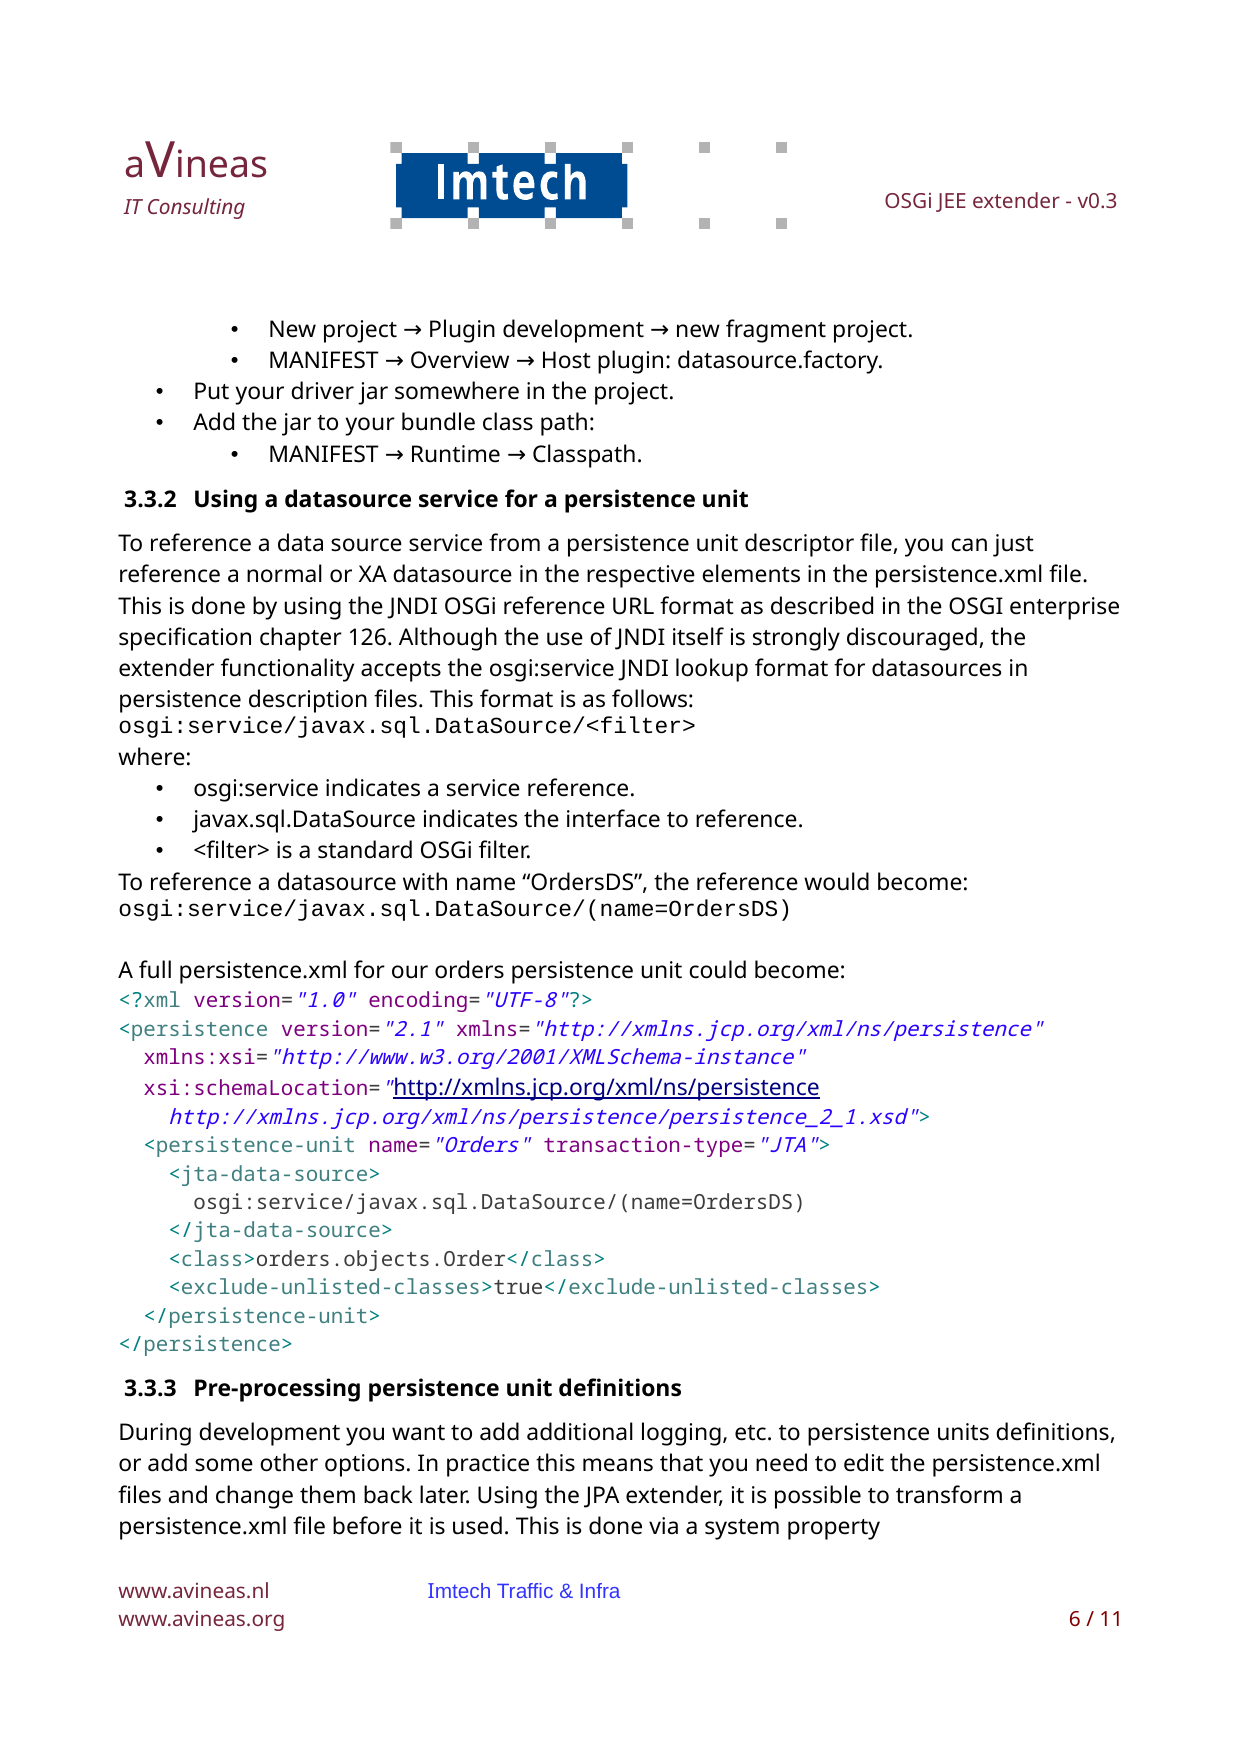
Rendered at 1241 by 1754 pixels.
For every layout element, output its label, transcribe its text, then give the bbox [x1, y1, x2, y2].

list osgi:service indicates a service reference. [156, 772, 1122, 803]
text osgi:service/javax.sql.DataSource/(name=OrdersDS) [118, 1187, 1122, 1216]
text <?xml version="1.0" encoding="UTF-8"?> [118, 985, 1122, 1014]
list javax.sql.DataSource indicates the interface to reference. [156, 803, 1122, 834]
text <persistence-unit name="Orders" transaction-type="JTA"> [118, 1130, 1122, 1159]
list Add the jar to your bundle class path: [156, 406, 1122, 438]
text xmlns:xsi="http://www.w3.org/2001/XMLSchema-instance" [118, 1042, 1122, 1071]
text </persistence-unit> [118, 1301, 1122, 1329]
text A full persistence.xml for our orders persistence unit could become: [118, 954, 1122, 985]
text To reference a data source service from a persistence unit descriptor file, you can just reference a normal or XA datasource in the respective elements in the persistence.xml file. This is done by using the JNDI OSGi reference URL format as described in the OSGI enterprise specification chapter 126. Although the use of JNDI itself is strongly discouraged, the extender functionality accepts the osgi:service JNDI lookup format for datasources in persistence description files. This format is as follows: [118, 527, 1122, 715]
text xsi:schemaLocation="http://xmlns.jcp.org/xml/ns/persistence [118, 1071, 1122, 1102]
text <exclude-unlisted-classes>true</exclude-unlisted-classes> [118, 1272, 1122, 1301]
text </persistence> [118, 1329, 1122, 1358]
text To reference a datasource with name “OrdersDS”, the reference would become: [118, 866, 1122, 897]
list MANIFEST → Runtime → Classpath. [231, 438, 1122, 469]
list <filter> is a standard OSGi filter. [156, 834, 1122, 866]
text </jta-data-source> [118, 1216, 1122, 1244]
text <class>orders.objects.Order</class> [118, 1244, 1122, 1272]
text osgi:service/javax.sql.DataSource/(name=OrdersDS) [118, 897, 1122, 923]
list MANIFEST → Overview → Host plugin: datasource.factory. [231, 344, 1122, 375]
list Put your driver jar somewhere in the project. [156, 375, 1122, 406]
list New project → Plugin development → new fragment project. [231, 313, 1122, 344]
text http://xmlns.jcp.org/xml/ns/persistence/persistence_2_1.xsd"> [118, 1102, 1122, 1130]
subtitle Using a datasource service for a persistence unit [118, 483, 1122, 515]
text <jta-data-source> [118, 1159, 1122, 1187]
subtitle Pre-processing persistence unit definitions [118, 1372, 1122, 1404]
text <persistence version="2.1" xmlns="http://xmlns.jcp.org/xml/ns/persistence" [118, 1014, 1122, 1042]
text osgi:service/javax.sql.DataSource/<filter> [118, 715, 1122, 741]
text where: [118, 741, 1122, 772]
text During development you want to add additional logging, etc. to persistence units definitions, or add some other options. In practice this means that you need to edit the persistence.xml files and change them back later. Using the JPA extender, it is possible to transform a persistence.xml file before it is used. This is done via a system property [118, 1416, 1122, 1541]
